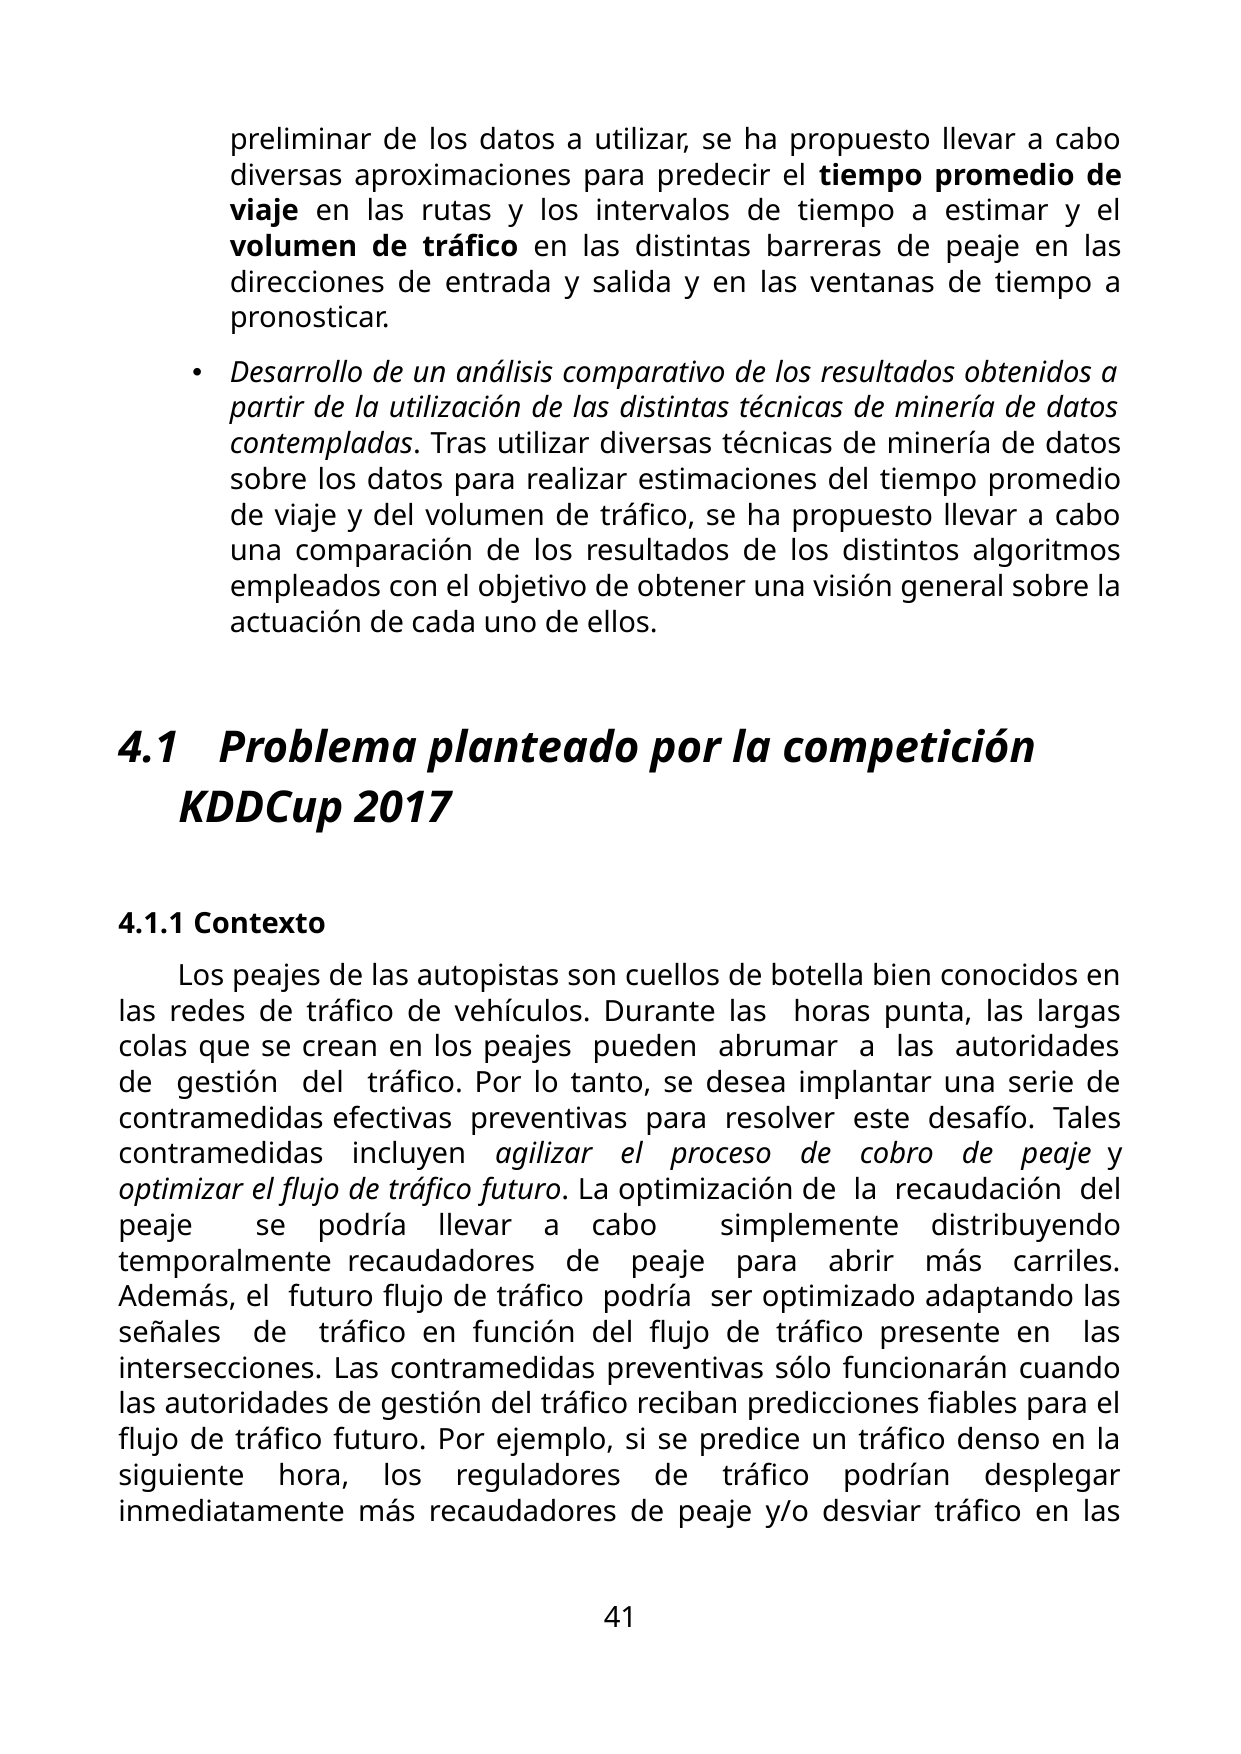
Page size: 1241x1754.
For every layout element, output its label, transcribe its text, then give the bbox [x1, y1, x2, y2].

subtitle Problema planteado por la competición KDDCup 2017 [118, 716, 1122, 835]
text Los peajes de las autopistas son cuellos de botella bien conocidos en las redes de tráfico de vehículos. Durante las horas punta, las largas colas que se crean en los peajes pueden abrumar a las autoridades de gestión del tráfico. Por lo tanto, se desea implantar una serie de contramedidas efectivas preventivas para resolver este desafío. Tales contramedidas incluyen agilizar el proceso de cobro de peaje y optimizar el flujo de tráfico futuro. La optimización de la recaudación del peaje se podría llevar a cabo simplemente distribuyendo temporalmente recaudadores de peaje para abrir más carriles. Además, el futuro flujo de tráfico podría ser optimizado adaptando las señales de tráfico en función del flujo de tráfico presente en las intersecciones. Las contramedidas preventivas sólo funcionarán cuando las autoridades de gestión del tráfico reciban predicciones fiables para el flujo de tráfico futuro. Por ejemplo, si se predice un tráfico denso en la siguiente hora, los reguladores de tráfico podrían desplegar inmediatamente más recaudadores de peaje y/o desviar tráfico en las [118, 954, 1122, 1530]
subtitle Contexto [118, 902, 1122, 942]
list preliminar de los datos a utilizar, se ha propuesto llevar a cabo diversas aproximaciones para predecir el tiempo promedio de viaje en las rutas y los intervalos de tiempo a estimar y el volumen de tráfico en las distintas barreras de peaje en las direcciones de entrada y salida y en las ventanas de tiempo a pronosticar. [192, 118, 1122, 336]
list Desarrollo de un análisis comparativo de los resultados obtenidos a partir de la utilización de las distintas técnicas de minería de datos contempladas. Tras utilizar diversas técnicas de minería de datos sobre los datos para realizar estimaciones del tiempo promedio de viaje y del volumen de tráfico, se ha propuesto llevar a cabo una comparación de los resultados de los distintos algoritmos empleados con el objetivo de obtener una visión general sobre la actuación de cada uno de ellos. [192, 351, 1122, 641]
